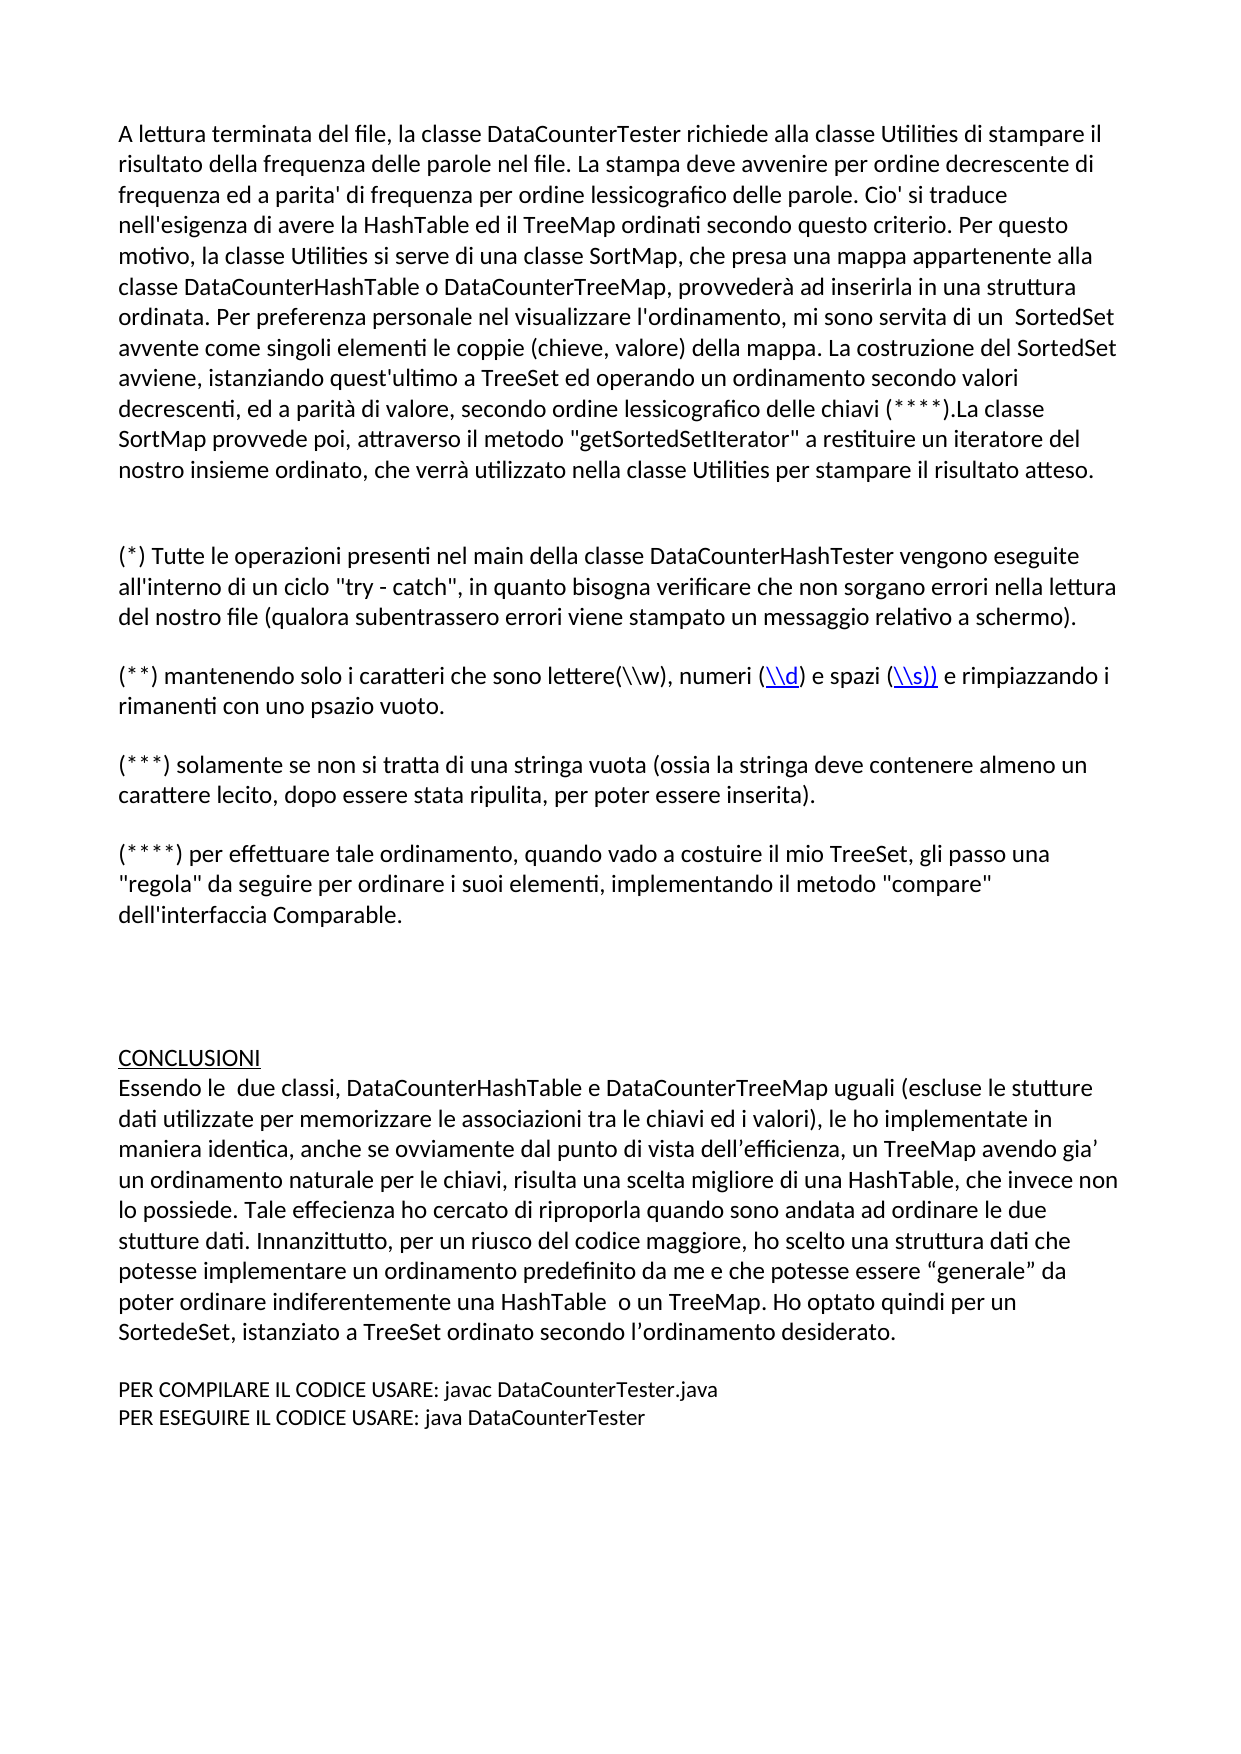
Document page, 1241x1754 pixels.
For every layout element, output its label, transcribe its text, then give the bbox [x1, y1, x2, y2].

text PER COMPILARE IL CODICE USARE: javac DataCounterTester.java [118, 1375, 1122, 1403]
text (*) Tutte le operazioni presenti nel main della classe DataCounterHashTester vengono eseguite all'interno di un ciclo "try - catch", in quanto bisogna verificare che non sorgano errori nella lettura del nostro file (qualora subentrassero errori viene stampato un messaggio relativo a schermo). [118, 540, 1122, 632]
text Essendo le due classi, DataCounterHashTable e DataCounterTreeMap uguali (escluse le stutture dati utilizzate per memorizzare le associazioni tra le chiavi ed i valori), le ho implementate in maniera identica, anche se ovviamente dal punto di vista dell’efficienza, un TreeMap avendo gia’ un ordinamento naturale per le chiavi, risulta una scelta migliore di una HashTable, che invece non lo possiede. Tale effecienza ho cercato di riproporla quando sono andata ad ordinare le due stutture dati. Innanzittutto, per un riusco del codice maggiore, ho scelto una struttura dati che potesse implementare un ordinamento predefinito da me e che potesse essere “generale” da poter ordinare indiferentemente una HashTable o un TreeMap. Ho optato quindi per un SortedeSet, istanziato a TreeSet ordinato secondo l’ordinamento desiderato. [118, 1072, 1122, 1347]
text (**) mantenendo solo i caratteri che sono lettere(\\w), numeri (\\d) e spazi (\\s)) e rimpiazzando i rimanenti con uno psazio vuoto. [118, 660, 1122, 721]
text PER ESEGUIRE IL CODICE USARE: java DataCounterTester [118, 1403, 1122, 1431]
text CONCLUSIONI [118, 1042, 1122, 1072]
text (***) solamente se non si tratta di una stringa vuota (ossia la stringa deve contenere almeno un carattere lecito, dopo essere stata ripulita, per poter essere inserita). [118, 749, 1122, 810]
text A lettura terminata del file, la classe DataCounterTester richiede alla classe Utilities di stampare il risultato della frequenza delle parole nel file. La stampa deve avvenire per ordine decrescente di frequenza ed a parita' di frequenza per ordine lessicografico delle parole. Cio' si traduce nell'esigenza di avere la HashTable ed il TreeMap ordinati secondo questo criterio. Per questo motivo, la classe Utilities si serve di una classe SortMap, che presa una mappa appartenente alla classe DataCounterHashTable o DataCounterTreeMap, provvederà ad inserirla in una struttura ordinata. Per preferenza personale nel visualizzare l'ordinamento, mi sono servita di un SortedSet avvente come singoli elementi le coppie (chieve, valore) della mappa. La costruzione del SortedSet avviene, istanziando quest'ultimo a TreeSet ed operando un ordinamento secondo valori decrescenti, ed a parità di valore, secondo ordine lessicografico delle chiavi (****).La classe SortMap provvede poi, attraverso il metodo "getSortedSetIterator" a restituire un iteratore del nostro insieme ordinato, che verrà utilizzato nella classe Utilities per stampare il risultato atteso. [118, 118, 1122, 484]
text (****) per effettuare tale ordinamento, quando vado a costuire il mio TreeSet, gli passo una "regola" da seguire per ordinare i suoi elementi, implementando il metodo "compare" dell'interfaccia Comparable. [118, 838, 1122, 930]
